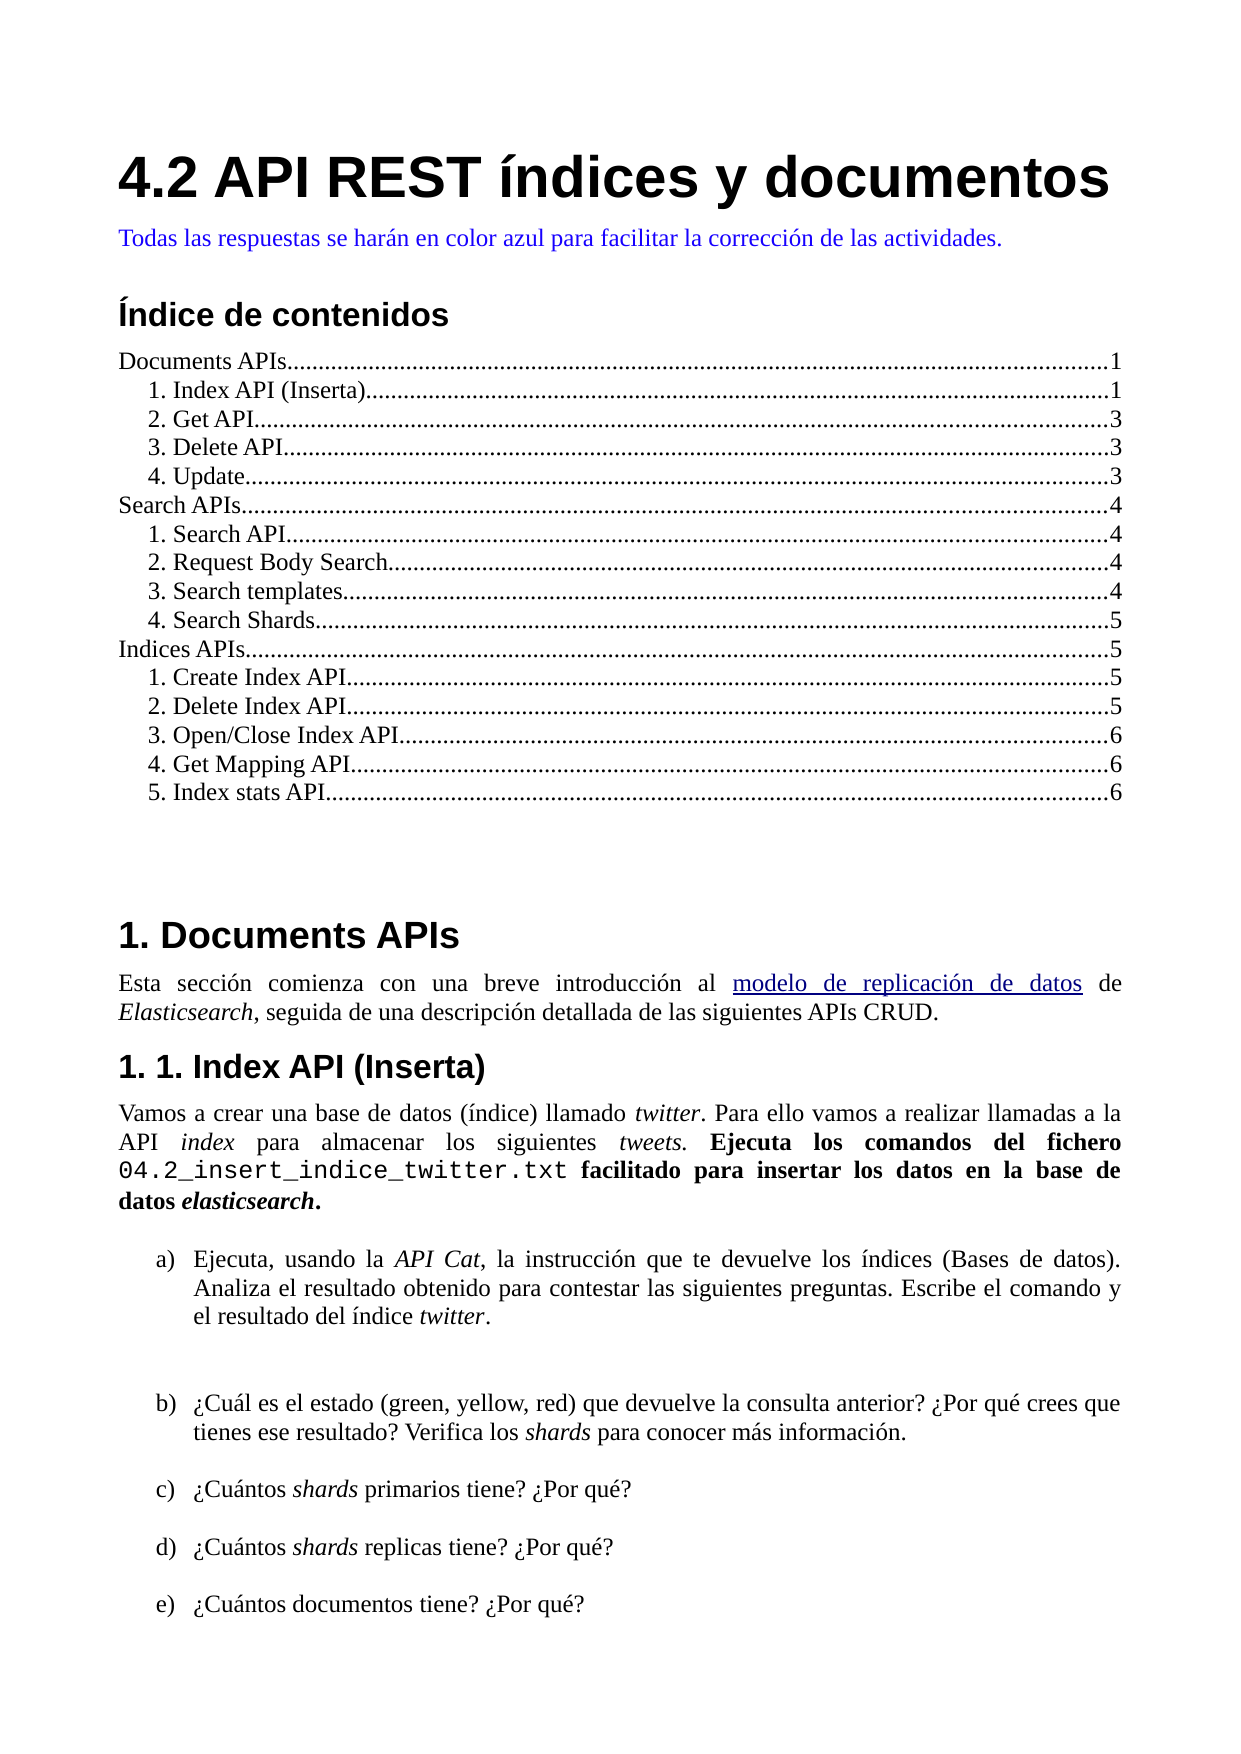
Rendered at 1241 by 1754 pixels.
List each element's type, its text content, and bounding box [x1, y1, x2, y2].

text 4. Update 3 [148, 461, 1122, 490]
text Indices APIs 5 [118, 634, 1122, 662]
text 4. Search Shards 5 [148, 605, 1122, 634]
text Vamos a crear una base de datos (índice) llamado twitter. Para ello vamos a realizar llamadas a la API index para almacenar los siguientes tweets. Ejecuta los comandos del fichero 04.2_insert_indice_twitter.txt facilitado para insertar los datos en la base de datos elasticsearch. [118, 1098, 1122, 1215]
text 1. Index API (Inserta) 1 [148, 375, 1122, 404]
list ¿Cuál es el estado (green, yellow, red) que devuelve la consulta anterior? ¿Por qué crees que tienes ese resultado? Verifica los shards para conocer más información. [156, 1388, 1122, 1445]
subtitle 1. Documents APIs [118, 912, 1122, 956]
text Todas las respuestas se harán en color azul para facilitar la corrección de las actividades. [118, 223, 1122, 251]
title 4.2 API REST índices y documentos [118, 143, 1122, 210]
text 5. Index stats API 6 [148, 777, 1122, 806]
subtitle Índice de contenidos [118, 295, 1122, 334]
list ¿Cuántos documentos tiene? ¿Por qué? [156, 1589, 1122, 1618]
text 1. Search API 4 [148, 519, 1122, 547]
text Esta sección comienza con una breve introducción al modelo de replicación de datos de Elasticsearch, seguida de una descripción detallada de las siguientes APIs CRUD. [118, 968, 1122, 1026]
text Search APIs 4 [118, 490, 1122, 519]
text 3. Search templates 4 [148, 576, 1122, 605]
text 1. Create Index API 5 [148, 662, 1122, 691]
list ¿Cuántos shards primarios tiene? ¿Por qué? [156, 1474, 1122, 1503]
text 4. Get Mapping API 6 [148, 749, 1122, 777]
text 2. Get API 3 [148, 404, 1122, 432]
subtitle 1. 1. Index API (Inserta) [118, 1047, 1122, 1086]
text 2. Request Body Search 4 [148, 547, 1122, 576]
list Ejecuta, usando la API Cat, la instrucción que te devuelve los índices (Bases de datos). Analiza el resultado obtenido para contestar las siguientes preguntas. Escribe el comando y el resultado del índice twitter. [156, 1244, 1122, 1330]
text 3. Delete API 3 [148, 432, 1122, 461]
text Documents APIs 1 [118, 346, 1122, 375]
text 3. Open/Close Index API 6 [148, 720, 1122, 749]
list ¿Cuántos shards replicas tiene? ¿Por qué? [156, 1532, 1122, 1560]
text 2. Delete Index API 5 [148, 691, 1122, 720]
